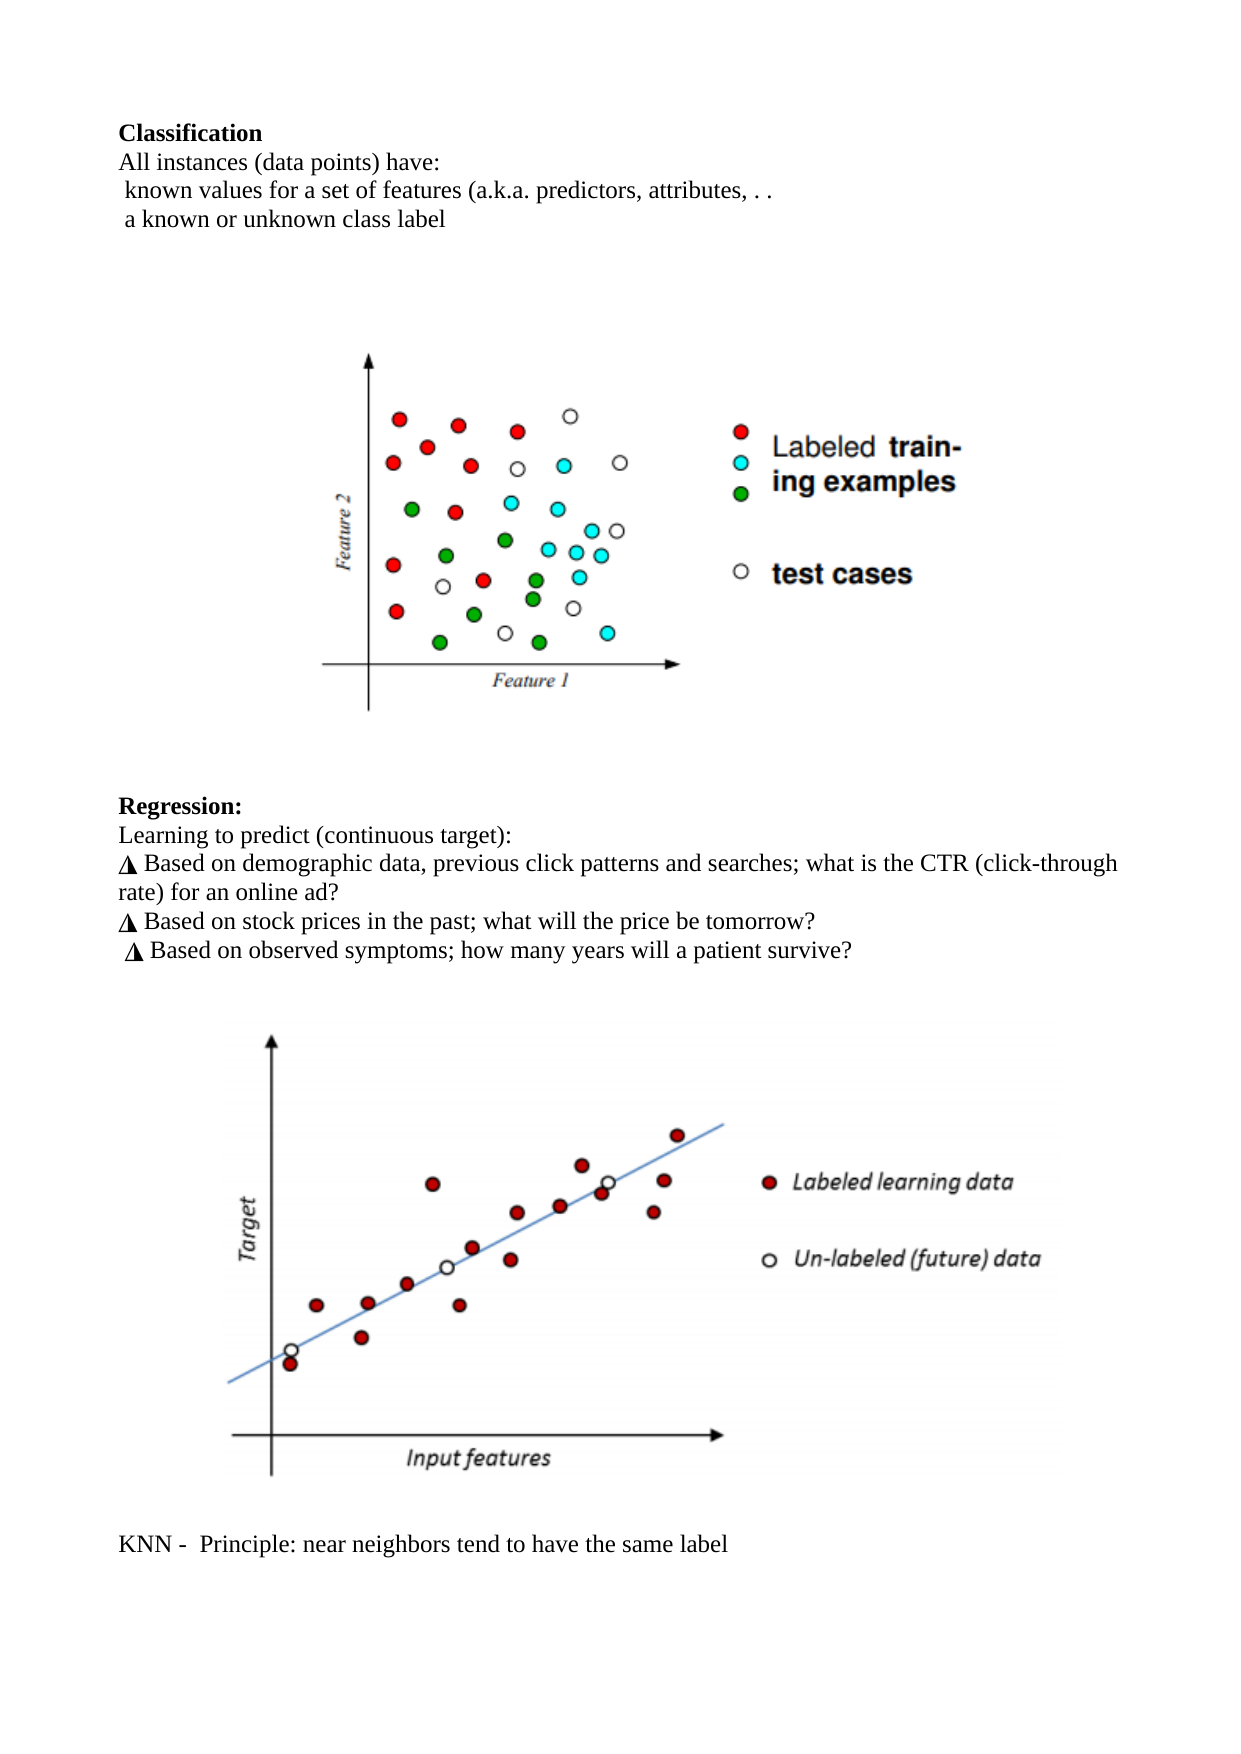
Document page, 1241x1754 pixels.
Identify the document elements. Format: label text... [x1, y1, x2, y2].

text KNN - Principle: near neighbors tend to have the same label [118, 1529, 1122, 1557]
text Regression: [118, 791, 1122, 820]
text ◮ Based on observed symptoms; how many years will a patient survive? [118, 935, 1122, 963]
text Classification [118, 118, 1122, 147]
text ◮ Based on demographic data, previous click patterns and searches; what is the CTR (click-through rate) for an online ad? [118, 848, 1122, 906]
picture [139, 992, 1101, 1500]
text Learning to predict (continuous target): [118, 820, 1122, 848]
text All instances (data points) have: [118, 147, 1122, 176]
text known values for a set of features (a.k.a. predictors, attributes, . . [118, 176, 1122, 204]
text a known or unknown class label [118, 204, 1122, 233]
text ◮ Based on stock prices in the past; what will the price be tomorrow? [118, 906, 1122, 935]
picture [199, 319, 1041, 734]
